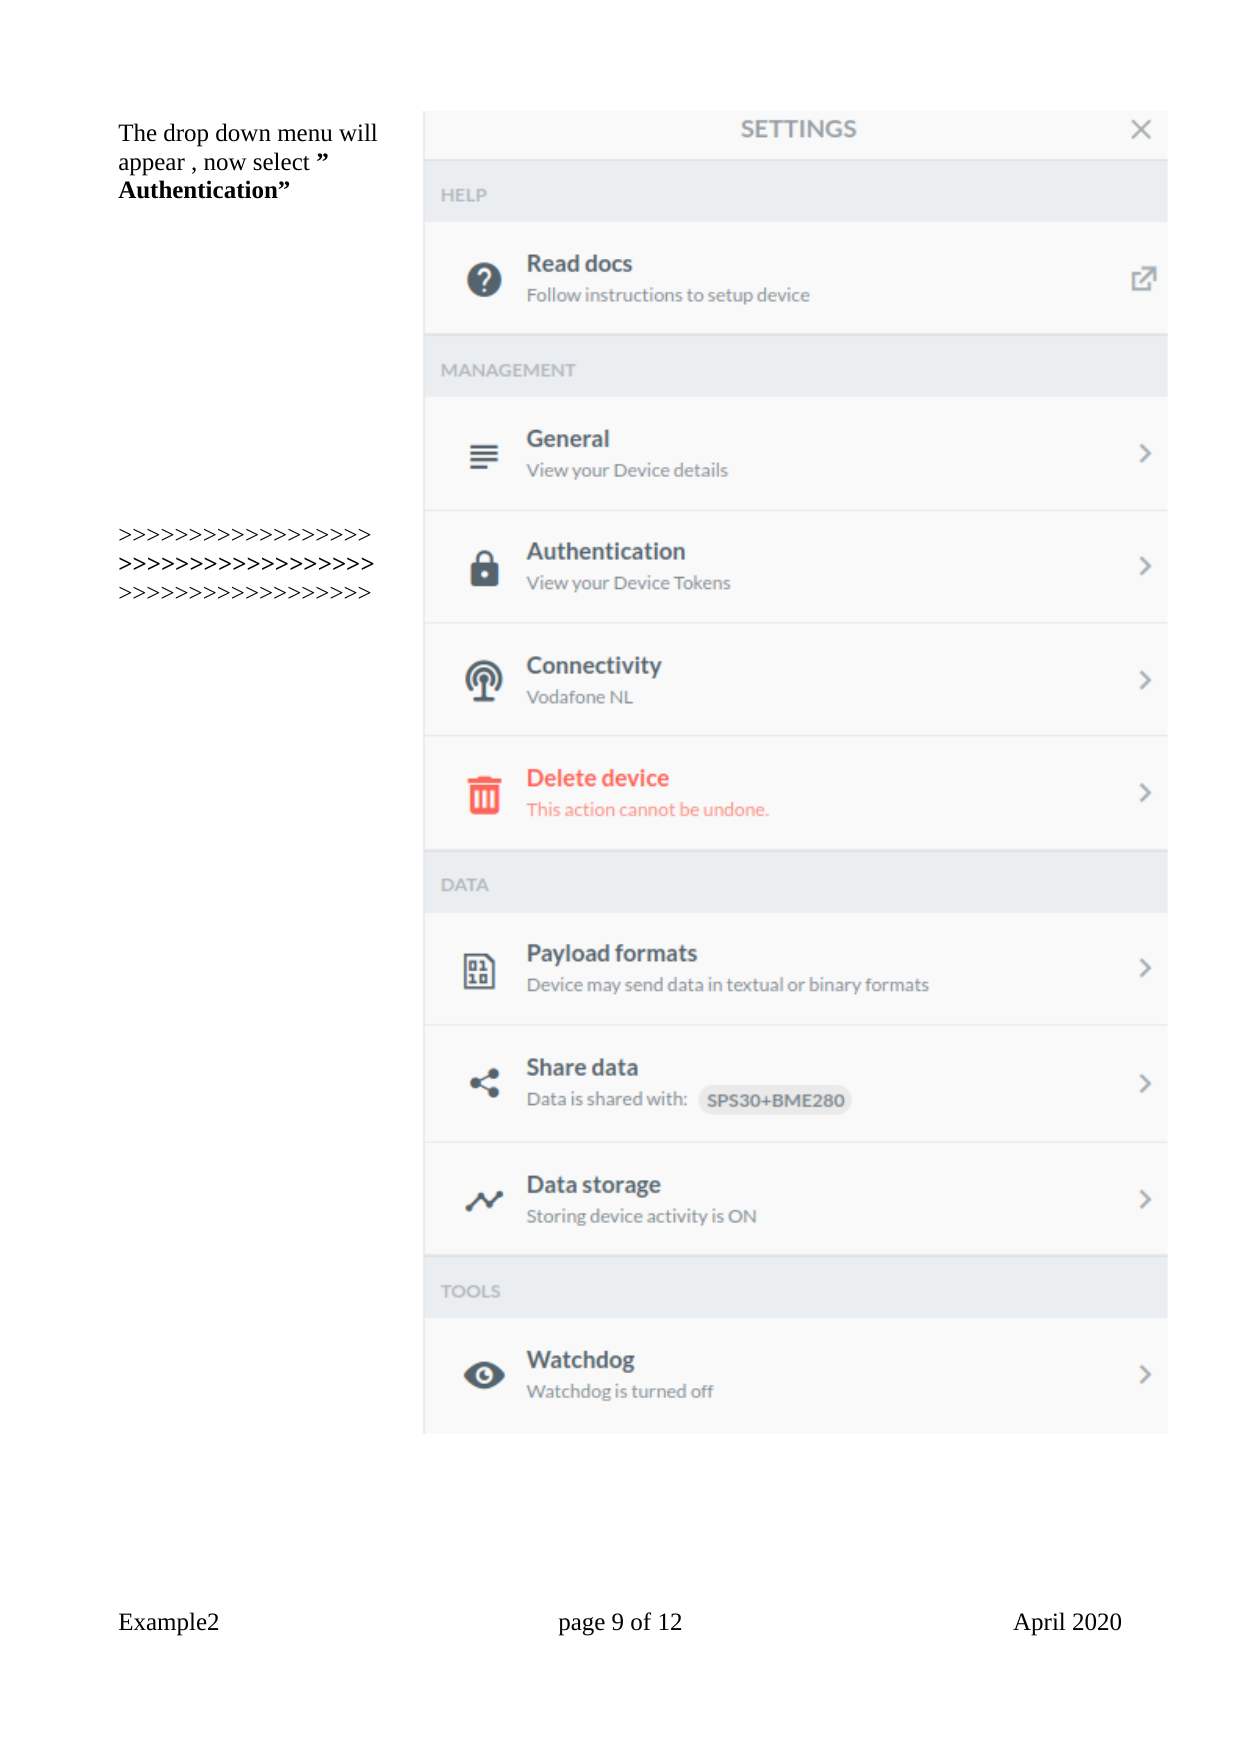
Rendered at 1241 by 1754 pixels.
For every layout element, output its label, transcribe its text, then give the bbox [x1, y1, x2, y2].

picture [422, 111, 1168, 1434]
text >>>>>>>>>>>>>>>>>> [118, 521, 422, 549]
text >>>>>>>>>>>>>>>>>> [118, 549, 422, 578]
text The drop down menu will appear , now select ” Authentication” [118, 118, 422, 204]
text >>>>>>>>>>>>>>>>>> [118, 578, 422, 607]
